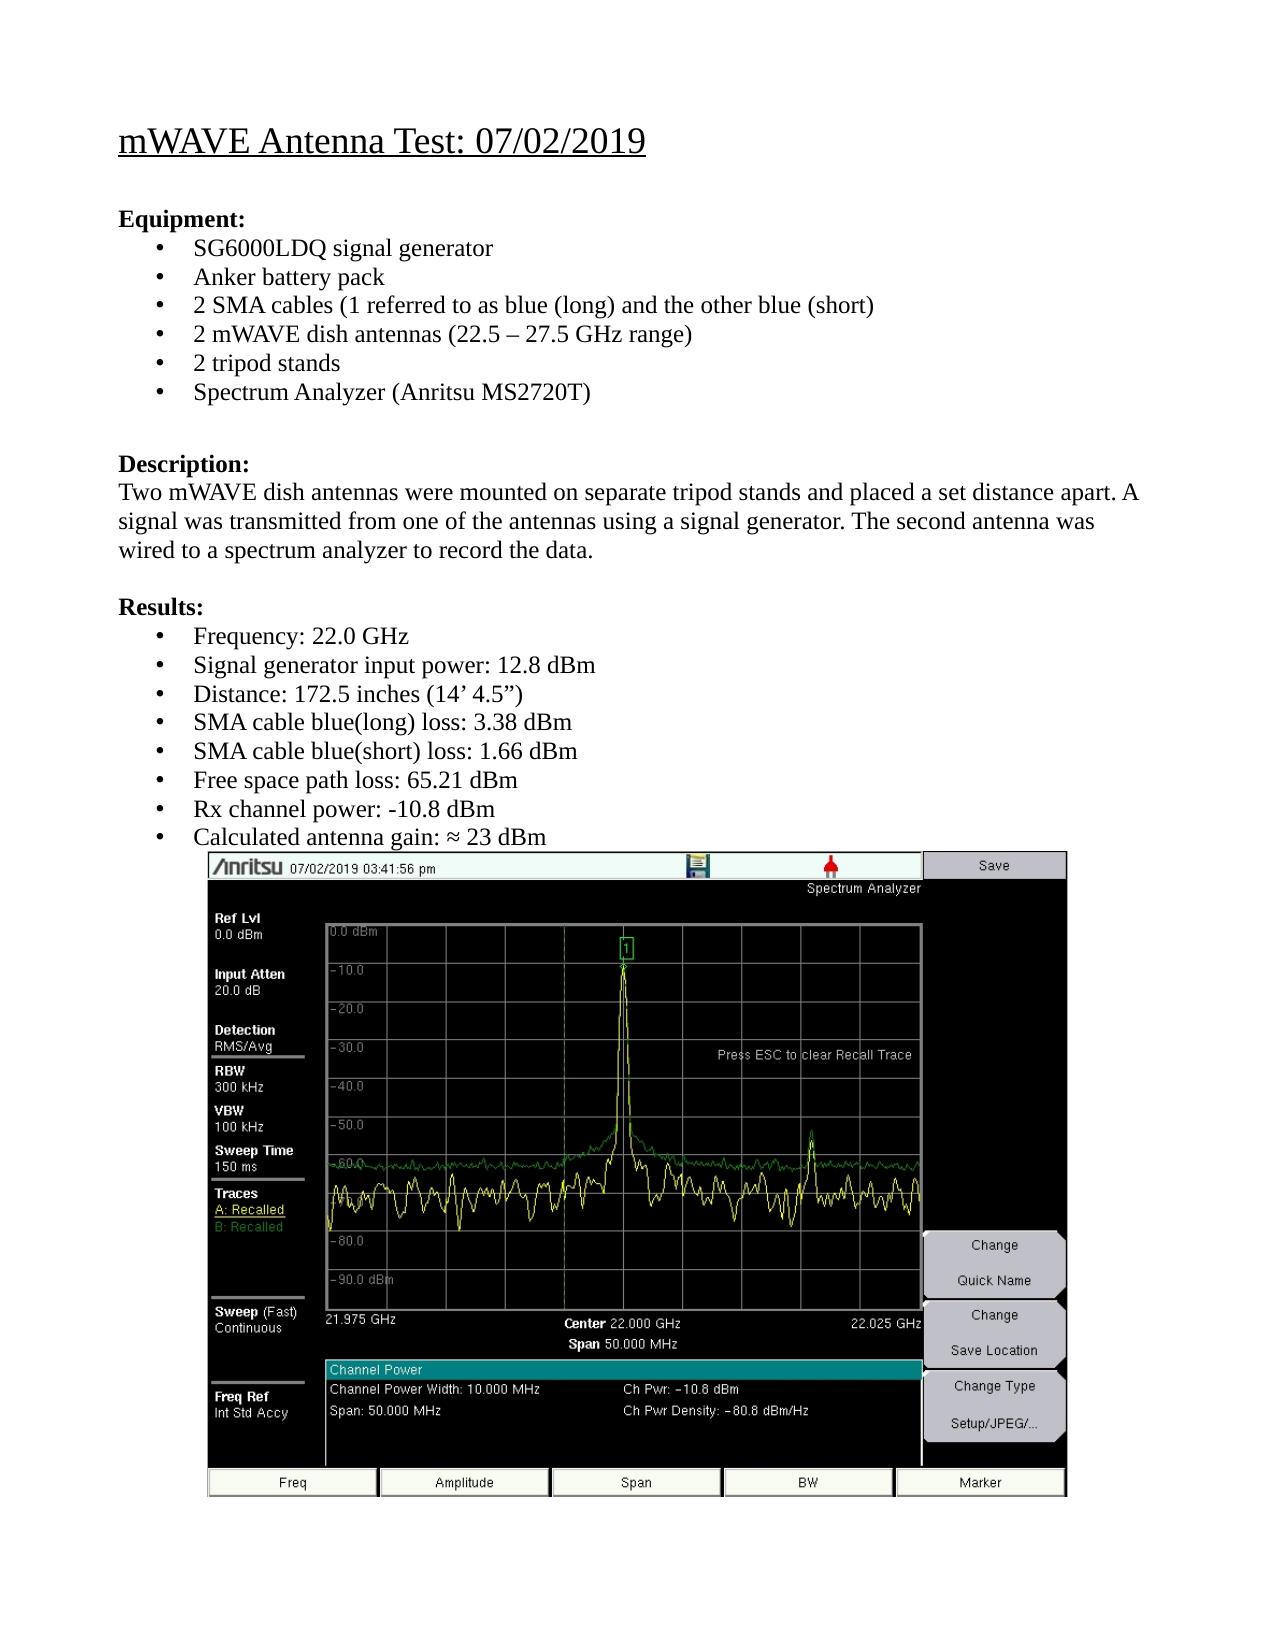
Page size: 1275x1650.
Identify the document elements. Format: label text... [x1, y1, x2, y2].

list Spectrum Analyzer (Anritsu MS2720T) [156, 377, 1157, 406]
list Rx channel power: -10.8 dBm [156, 794, 1157, 822]
list 2 mWAVE dish antennas (22.5 – 27.5 GHz range) [156, 319, 1157, 348]
list Frequency: 22.0 GHz [156, 621, 1157, 650]
list Signal generator input power: 12.8 dBm [156, 650, 1157, 679]
list Distance: 172.5 inches (14’ 4.5”) [156, 679, 1157, 707]
picture [207, 851, 1068, 1497]
list 2 tripod stands [156, 348, 1157, 377]
text mWAVE Antenna Test: 07/02/2019 [118, 118, 1157, 161]
list Anker battery pack [156, 262, 1157, 291]
list 2 SMA cables (1 referred to as blue (long) and the other blue (short) [156, 291, 1157, 319]
text Results: [118, 592, 1157, 621]
list Free space path loss: 65.21 dBm [156, 765, 1157, 794]
list SMA cable blue(short) loss: 1.66 dBm [156, 736, 1157, 765]
text Two mWAVE dish antennas were mounted on separate tripod stands and placed a set distance apart. A signal was transmitted from one of the antennas using a signal generator. The second antenna was wired to a spectrum analyzer to record the data. [118, 477, 1157, 564]
text Description: [118, 449, 1157, 477]
list SMA cable blue(long) loss: 3.38 dBm [156, 707, 1157, 736]
text Equipment: [118, 204, 1157, 233]
list SG6000LDQ signal generator [156, 233, 1157, 262]
list Calculated antenna gain: ≈ 23 dBm [156, 822, 1157, 851]
